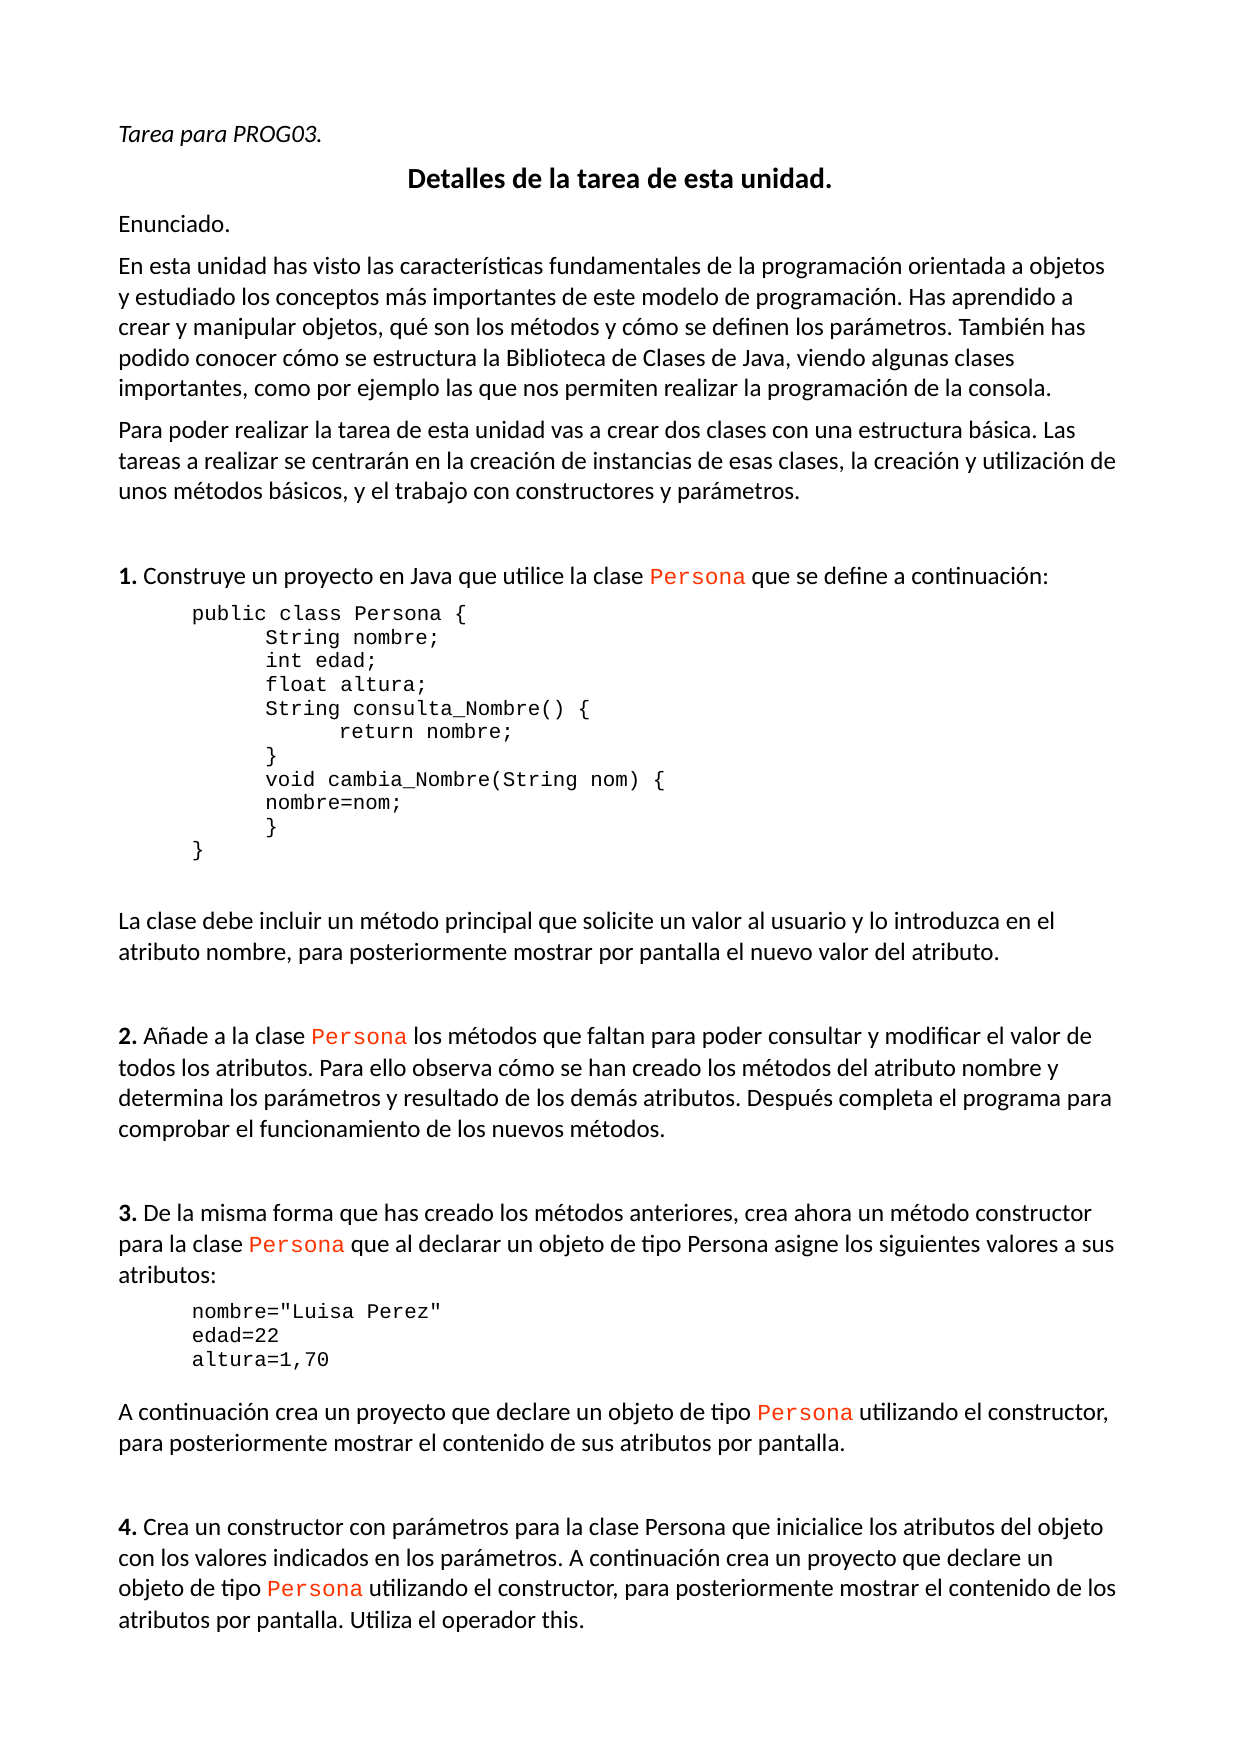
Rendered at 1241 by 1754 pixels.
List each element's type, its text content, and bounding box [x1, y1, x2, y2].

text Para poder realizar la tarea de esta unidad vas a crear dos clases con una estructura básica. Las tareas a realizar se centrarán en la creación de instancias de esas clases, la creación y utilización de unos métodos básicos, y el trabajo con constructores y parámetros. [118, 414, 1122, 506]
text 1. Construye un proyecto en Java que utilice la clase Persona que se define a continuación: [118, 560, 1122, 591]
text String consulta_Nombre() { [192, 698, 1122, 721]
text void cambia_Nombre(String nom) { [192, 768, 1122, 792]
text String nombre; [192, 627, 1122, 650]
text Enunciado. [118, 208, 1122, 238]
text } [192, 745, 1122, 768]
text edad=22 [192, 1325, 1122, 1348]
text } [192, 816, 1122, 839]
text return nombre; [192, 721, 1122, 745]
text } [192, 839, 1122, 863]
text La clase debe incluir un método principal que solicite un valor al usuario y lo introduzca en el atributo nombre, para posteriormente mostrar por pantalla el nuevo valor del atributo. [118, 905, 1122, 966]
text Detalles de la tarea de esta unidad. [118, 160, 1122, 196]
text 4. Crea un constructor con parámetros para la clase Persona que inicialice los atributos del objeto con los valores indicados en los parámetros. A continuación crea un proyecto que declare un objeto de tipo Persona utilizando el constructor, para posteriormente mostrar el contenido de los atributos por pantalla. Utiliza el operador this. [118, 1512, 1122, 1634]
text 2. Añade a la clase Persona los métodos que faltan para poder consultar y modificar el valor de todos los atributos. Para ello observa cómo se han creado los métodos del atributo nombre y determina los parámetros y resultado de los demás atributos. Después completa el programa para comprobar el funcionamiento de los nuevos métodos. [118, 1021, 1122, 1143]
text 3. De la misma forma que has creado los métodos anteriores, crea ahora un método constructor para la clase Persona que al declarar un objeto de tipo Persona asigne los siguientes valores a sus atributos: [118, 1197, 1122, 1289]
text nombre="Luisa Perez" [192, 1301, 1122, 1325]
text public class Persona { [192, 603, 1122, 627]
text En esta unidad has visto las características fundamentales de la programación orientada a objetos y estudiado los conceptos más importantes de este modelo de programación. Has aprendido a crear y manipular objetos, qué son los métodos y cómo se definen los parámetros. También has podido conocer cómo se estructura la Biblioteca de Clases de Java, viendo algunas clases importantes, como por ejemplo las que nos permiten realizar la programación de la consola. [118, 250, 1122, 403]
text altura=1,70 [192, 1348, 1122, 1372]
text A continuación crea un proyecto que declare un objeto de tipo Persona utilizando el constructor, para posteriormente mostrar el contenido de sus atributos por pantalla. [118, 1396, 1122, 1457]
text float altura; [192, 674, 1122, 698]
text Tarea para PROG03. [118, 118, 1122, 149]
text nombre=nom; [192, 792, 1122, 816]
text int edad; [192, 650, 1122, 674]
